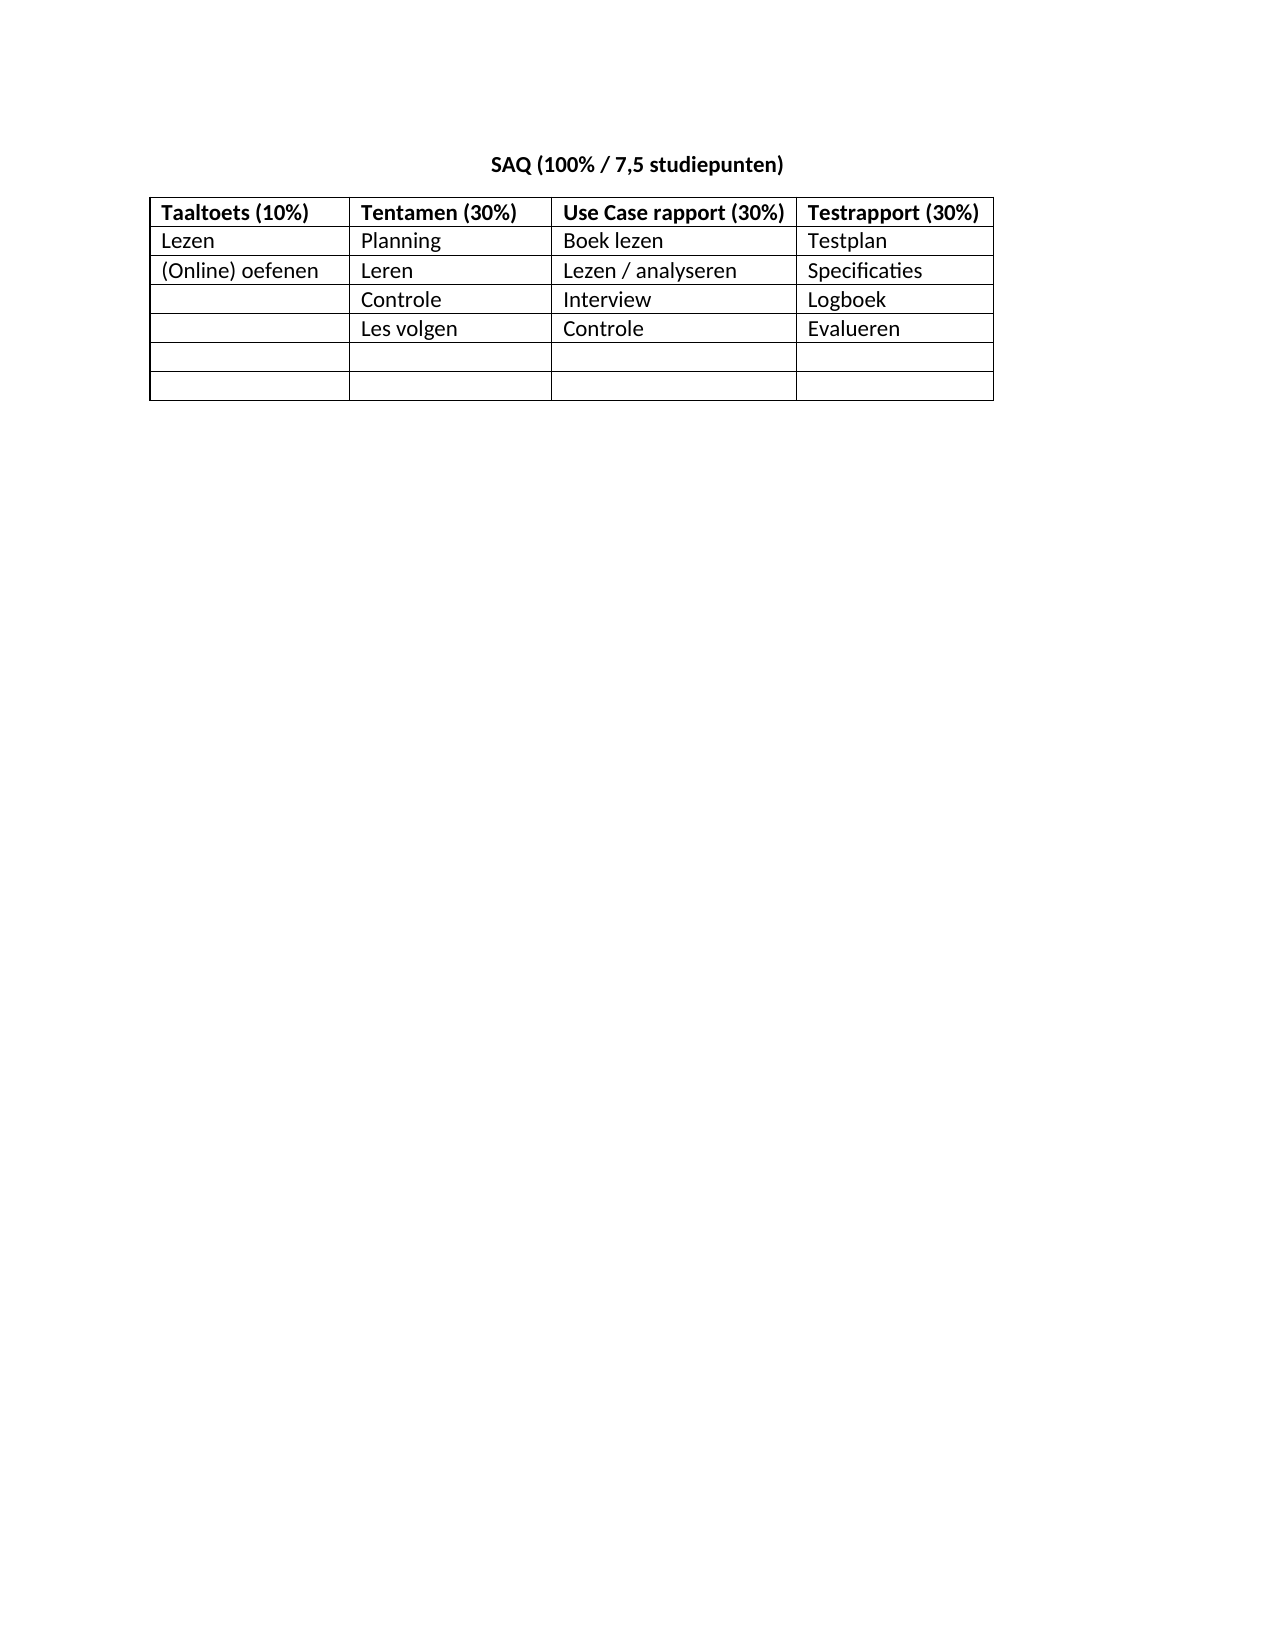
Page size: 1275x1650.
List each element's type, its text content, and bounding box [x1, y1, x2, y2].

table_cell Specificaties [797, 256, 993, 284]
table_cell (Online) oefenen [151, 256, 349, 284]
table_cell Les volgen [350, 314, 551, 342]
table_cell Boek lezen [552, 227, 796, 255]
table_cell [151, 285, 349, 313]
table_cell [797, 343, 993, 371]
table_cell [151, 314, 349, 342]
table_cell [151, 372, 349, 400]
table_header Taaltoets (10%) [151, 198, 349, 226]
table_cell [350, 343, 551, 371]
table_cell Leren [350, 256, 551, 284]
table_cell [552, 343, 796, 371]
text SAQ (100% / 7,5 studiepunten) [150, 150, 1125, 178]
table_cell Interview [552, 285, 796, 313]
table_cell Controle [552, 314, 796, 342]
table_header Tentamen (30%) [350, 198, 551, 226]
table_cell Logboek [797, 285, 993, 313]
table_header Use Case rapport (30%) [552, 198, 796, 226]
table_cell Planning [350, 227, 551, 255]
table_cell [552, 372, 796, 400]
table_header Testrapport (30%) [797, 198, 993, 226]
table_cell Evalueren [797, 314, 993, 342]
table_cell [797, 372, 993, 400]
table_cell Testplan [797, 227, 993, 255]
table_cell Controle [350, 285, 551, 313]
table_cell Lezen [151, 227, 349, 255]
table_cell [350, 372, 551, 400]
table_cell [151, 343, 349, 371]
table_cell Lezen / analyseren [552, 256, 796, 284]
